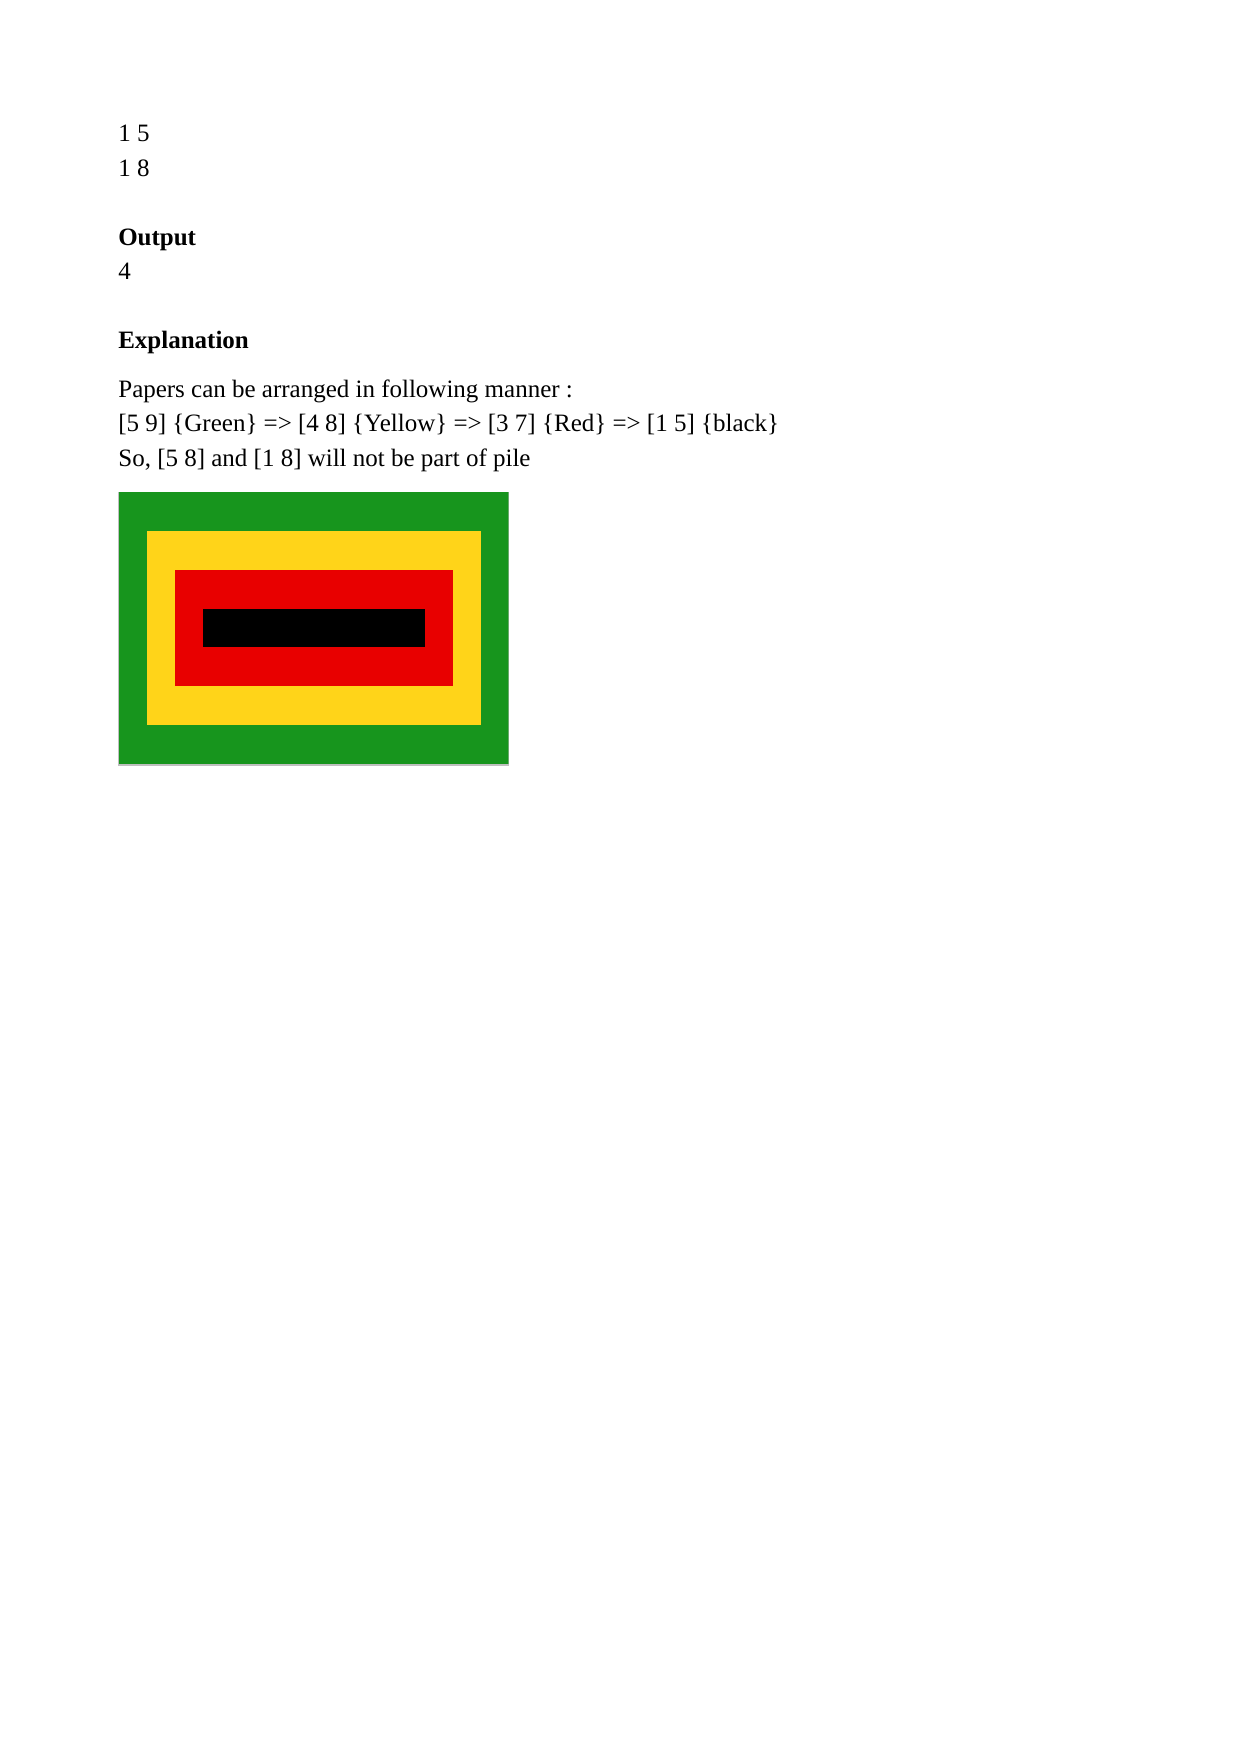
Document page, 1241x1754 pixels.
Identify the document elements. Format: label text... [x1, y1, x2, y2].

picture [118, 492, 509, 766]
text 1 5 1 8 Output 4 Explanation [118, 118, 1122, 354]
text Papers can be arranged in following manner : [5 9] {Green} => [4 8] {Yellow} => [3 7] {Red} => [1 5] {black} So, [5 8] and [1 8] will not be part of pile [118, 374, 1122, 472]
